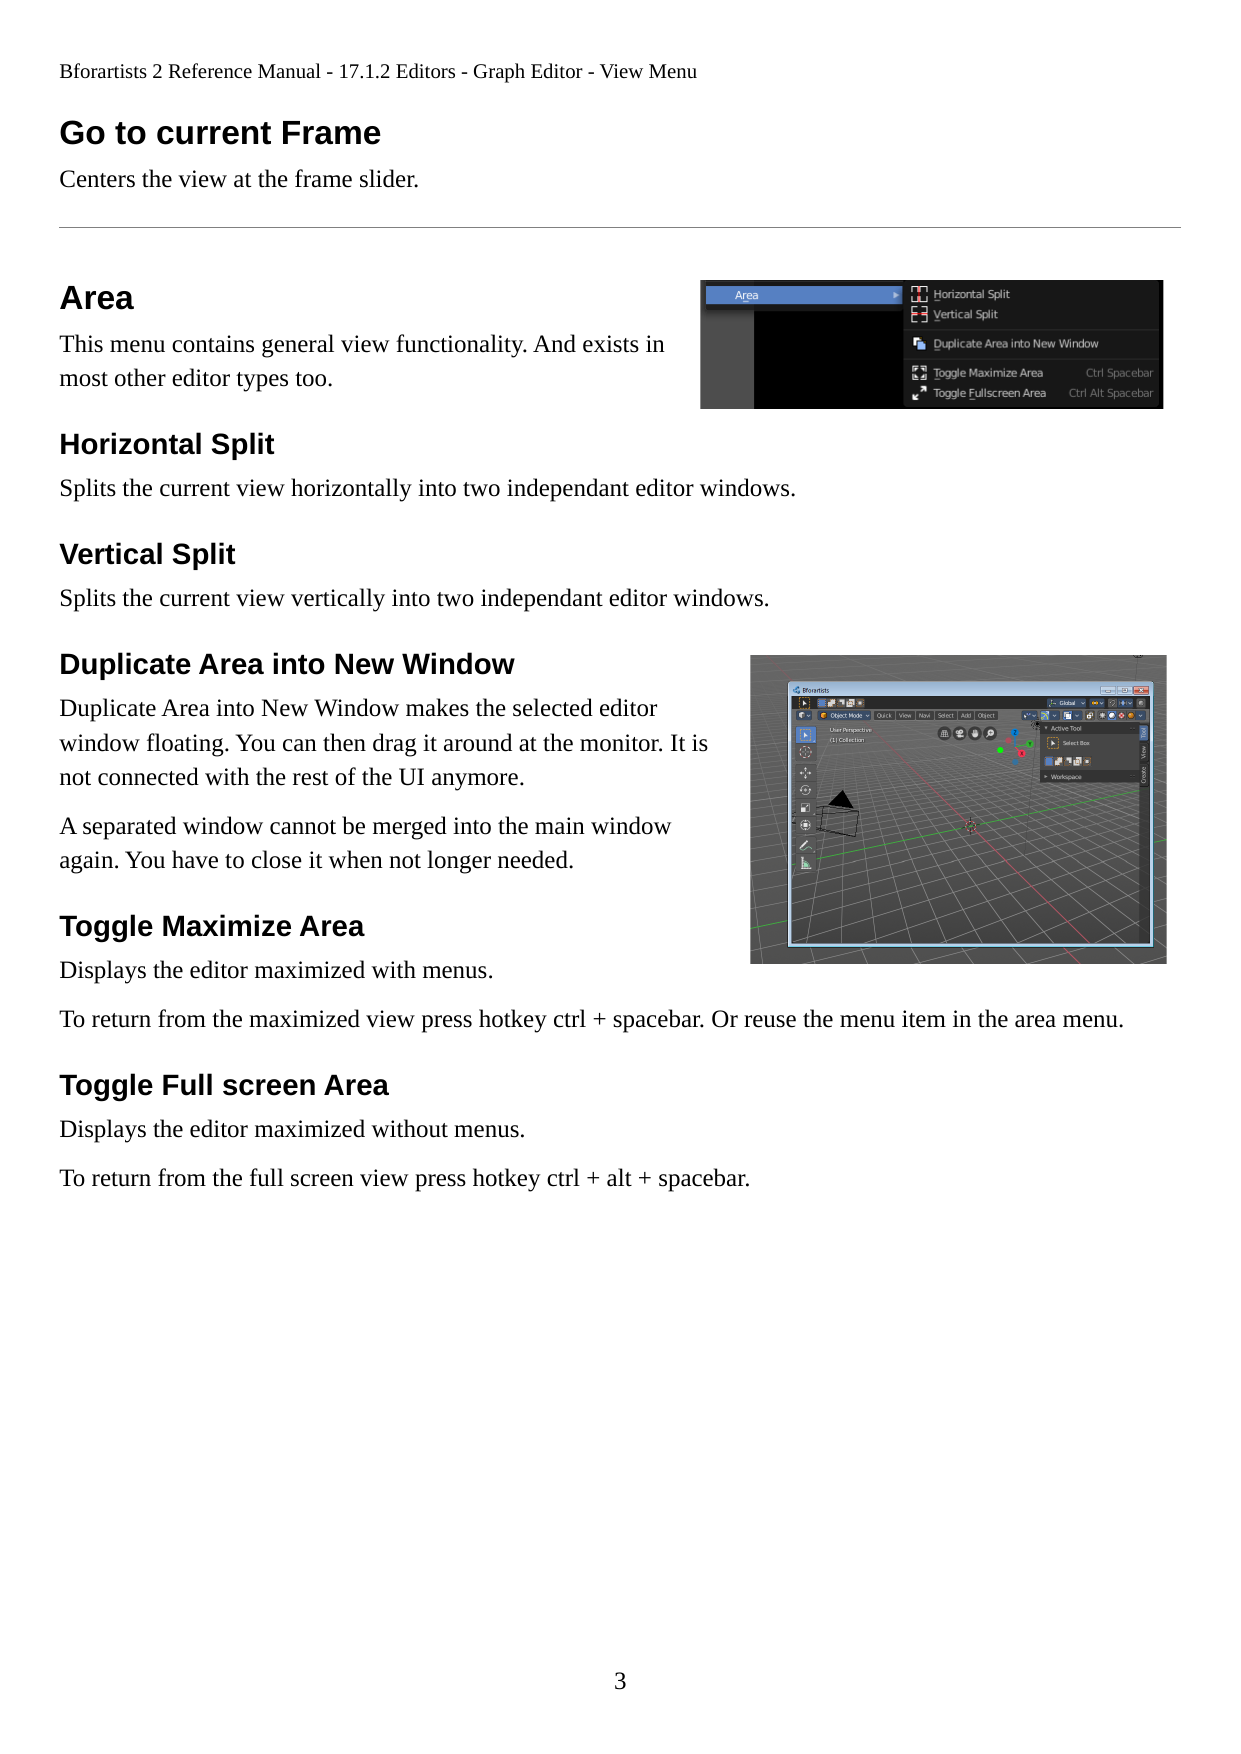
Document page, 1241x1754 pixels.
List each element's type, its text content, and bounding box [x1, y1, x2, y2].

subtitle Horizontal Split [59, 427, 1181, 461]
subtitle Go to current Frame [59, 113, 1181, 151]
subtitle Vertical Split [59, 537, 1181, 571]
text Displays the editor maximized with menus. [59, 956, 1181, 984]
text Splits the current view vertically into two independant editor windows. [59, 583, 1181, 612]
text To return from the full screen view press hotkey ctrl + alt + spacebar. [59, 1163, 1181, 1192]
text This menu contains general view functionality. And exists in most other editor types too. [59, 329, 700, 392]
subtitle [1167, 909, 1181, 943]
text To return from the maximized view press hotkey ctrl + spacebar. Or reuse the menu item in the area menu. [59, 1004, 1181, 1033]
text A separated window cannot be merged into the main window again. You have to close it when not longer needed. [59, 811, 750, 874]
text Centers the view at the frame slider. [59, 164, 1181, 192]
subtitle Toggle Maximize Area [59, 909, 750, 943]
text Splits the current view horizontally into two independant editor windows. [59, 473, 1181, 502]
picture [700, 280, 1164, 409]
text Duplicate Area into New Window makes the selected editor window floating. You can then drag it around at the monitor. It is not connected with the rest of the UI anymore. [59, 693, 750, 791]
picture [750, 655, 1167, 964]
text Displays the editor maximized without menus. [59, 1114, 1181, 1143]
subtitle Area [59, 278, 1181, 316]
subtitle Toggle Full screen Area [59, 1068, 1181, 1102]
subtitle Duplicate Area into New Window [59, 647, 1181, 681]
